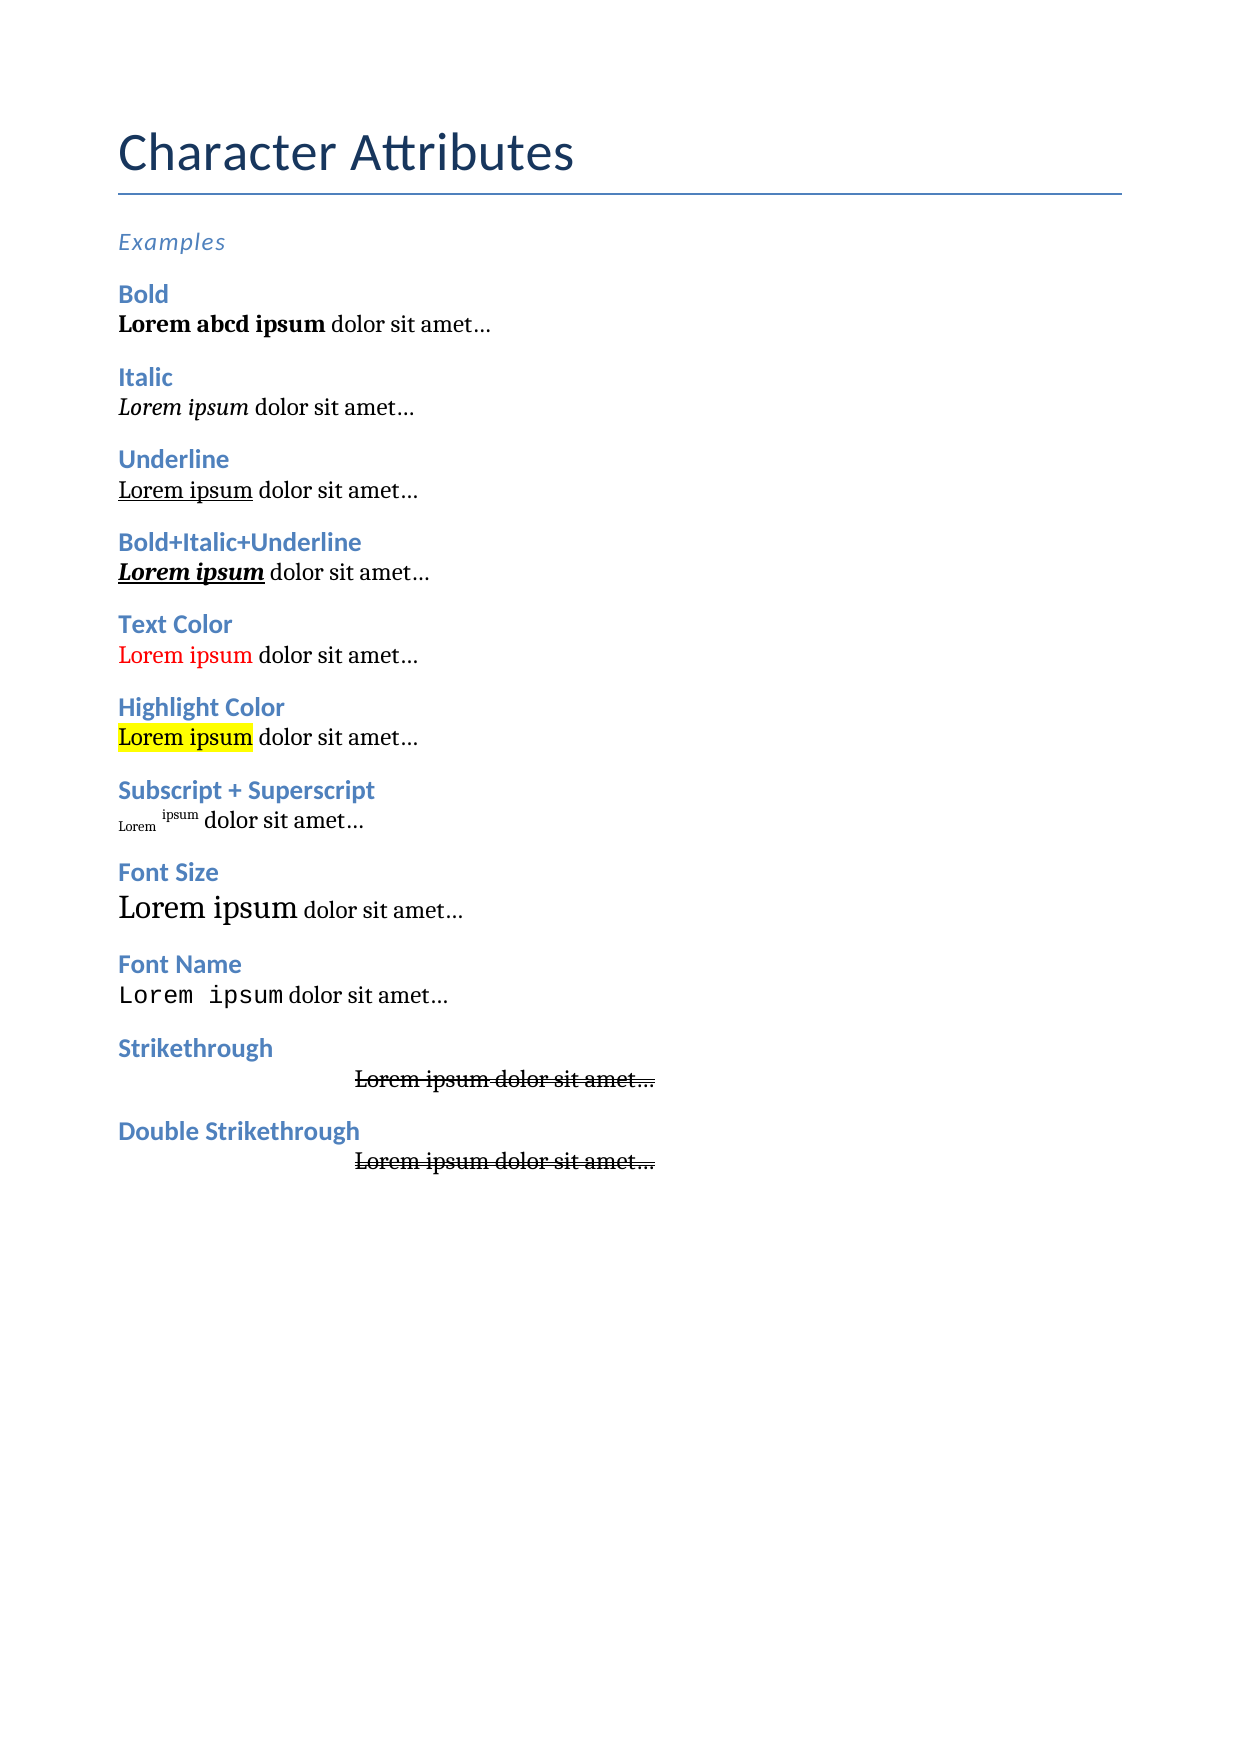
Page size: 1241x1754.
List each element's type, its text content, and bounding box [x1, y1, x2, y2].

subtitle Bold [118, 277, 1122, 310]
subtitle Italic [118, 360, 1122, 393]
subtitle Highlight Color [118, 690, 1122, 723]
title Character Attributes [118, 118, 1122, 193]
text Lorem ipsum dolor sit amet… [118, 641, 1122, 669]
subtitle Subscript + Superscript [118, 773, 1122, 806]
subtitle Double Strikethrough [118, 1114, 1122, 1147]
text Lorem ipsum dolor sit amet… [118, 888, 1122, 927]
text Lorem abcd ipsum dolor sit amet… [118, 310, 1122, 339]
subtitle Underline [118, 442, 1122, 476]
text Lorem ipsum dolor sit amet… [118, 806, 1122, 835]
text Lorem ipsum dolor sit amet… [118, 981, 1122, 1011]
subtitle Examples [118, 226, 1122, 256]
subtitle Text Color [118, 608, 1122, 641]
subtitle Strikethrough [118, 1032, 1122, 1064]
subtitle Font Size [118, 856, 1122, 888]
text Lorem ipsum dolor sit amet… [118, 723, 1122, 752]
text Lorem ipsum dolor sit amet… [118, 393, 1122, 422]
text Lorem ipsum dolor sit amet… [118, 558, 1122, 587]
subtitle Bold+Italic+Underline [118, 525, 1122, 558]
text Lorem ipsum dolor sit amet… [354, 1064, 1122, 1093]
subtitle Font Name [118, 948, 1122, 981]
text Lorem ipsum dolor sit amet… [118, 476, 1122, 504]
text Lorem ipsum dolor sit amet… [354, 1147, 1122, 1176]
